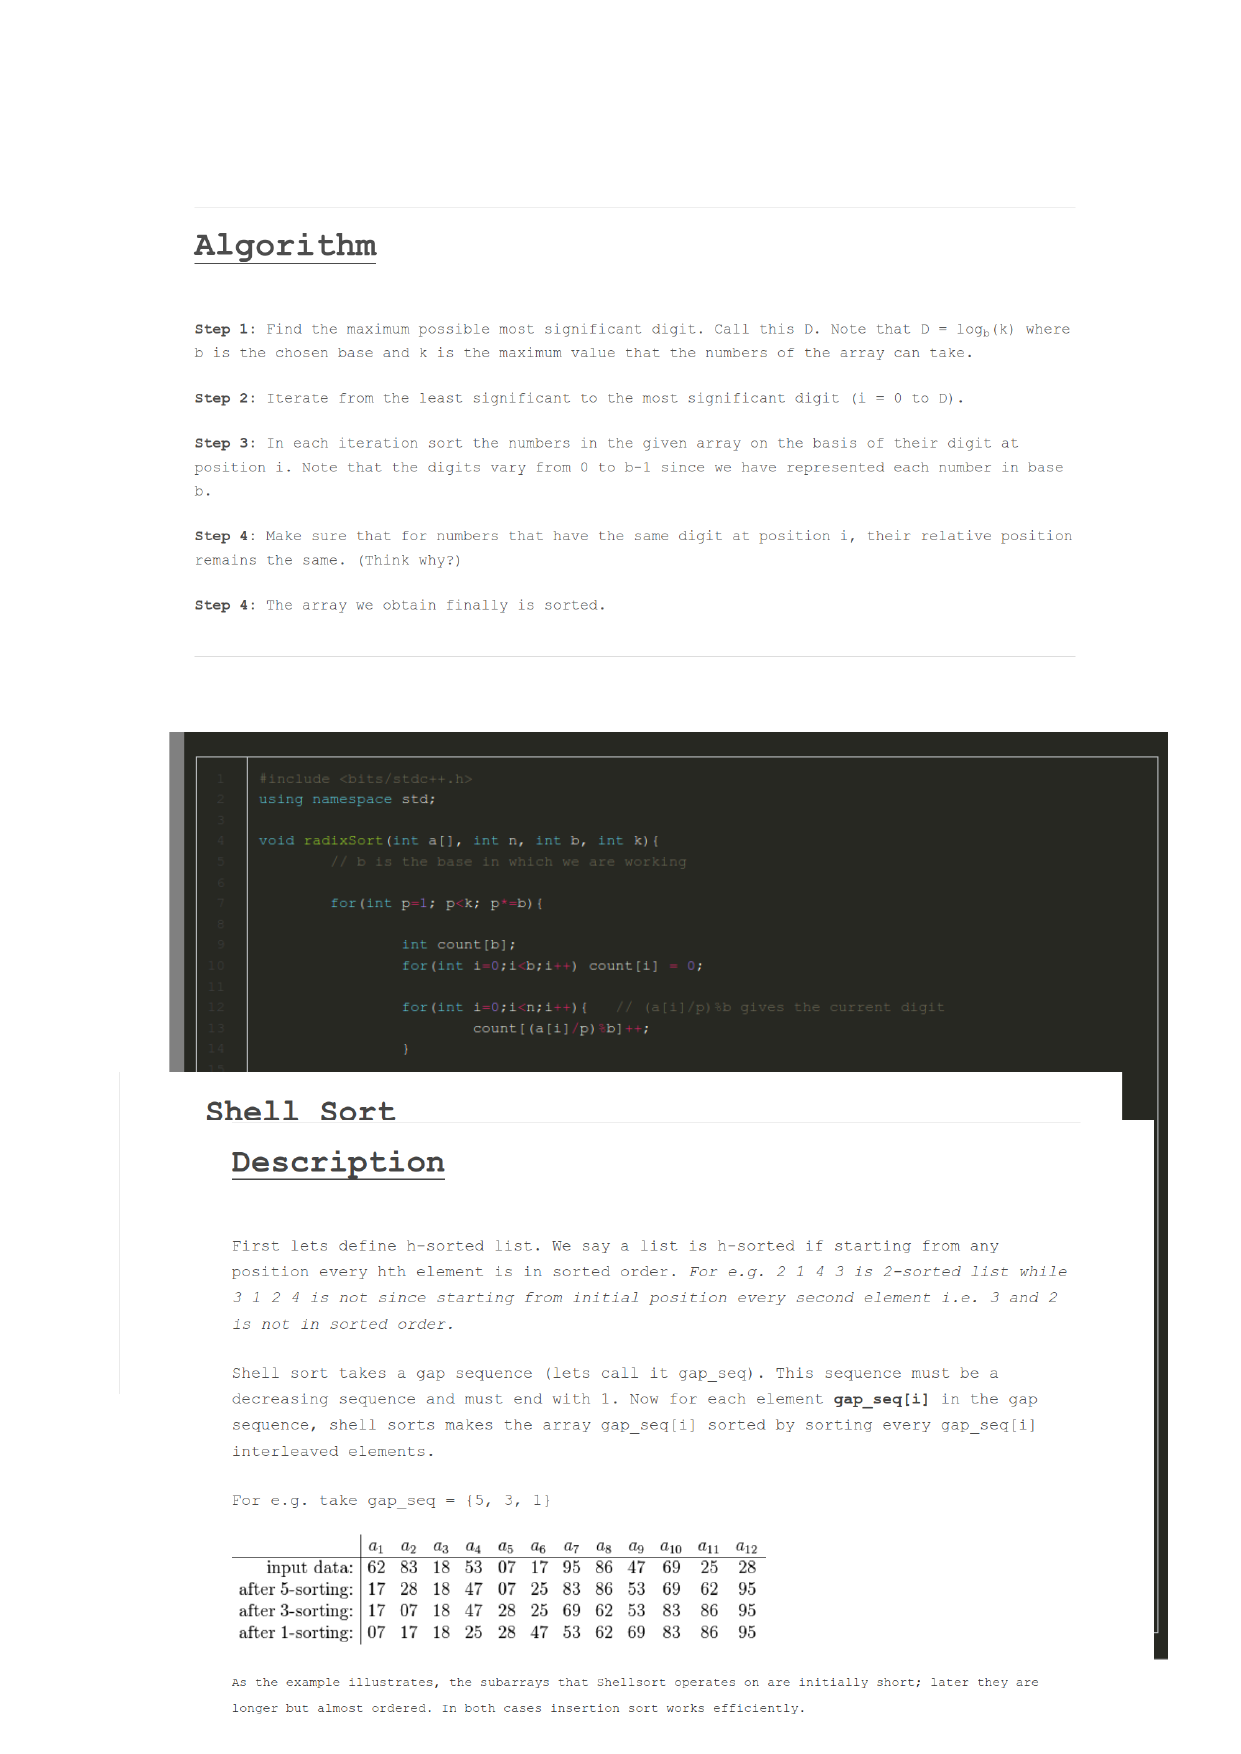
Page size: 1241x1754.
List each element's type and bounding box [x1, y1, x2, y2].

picture [118, 732, 1168, 1754]
picture [122, 207, 1127, 662]
